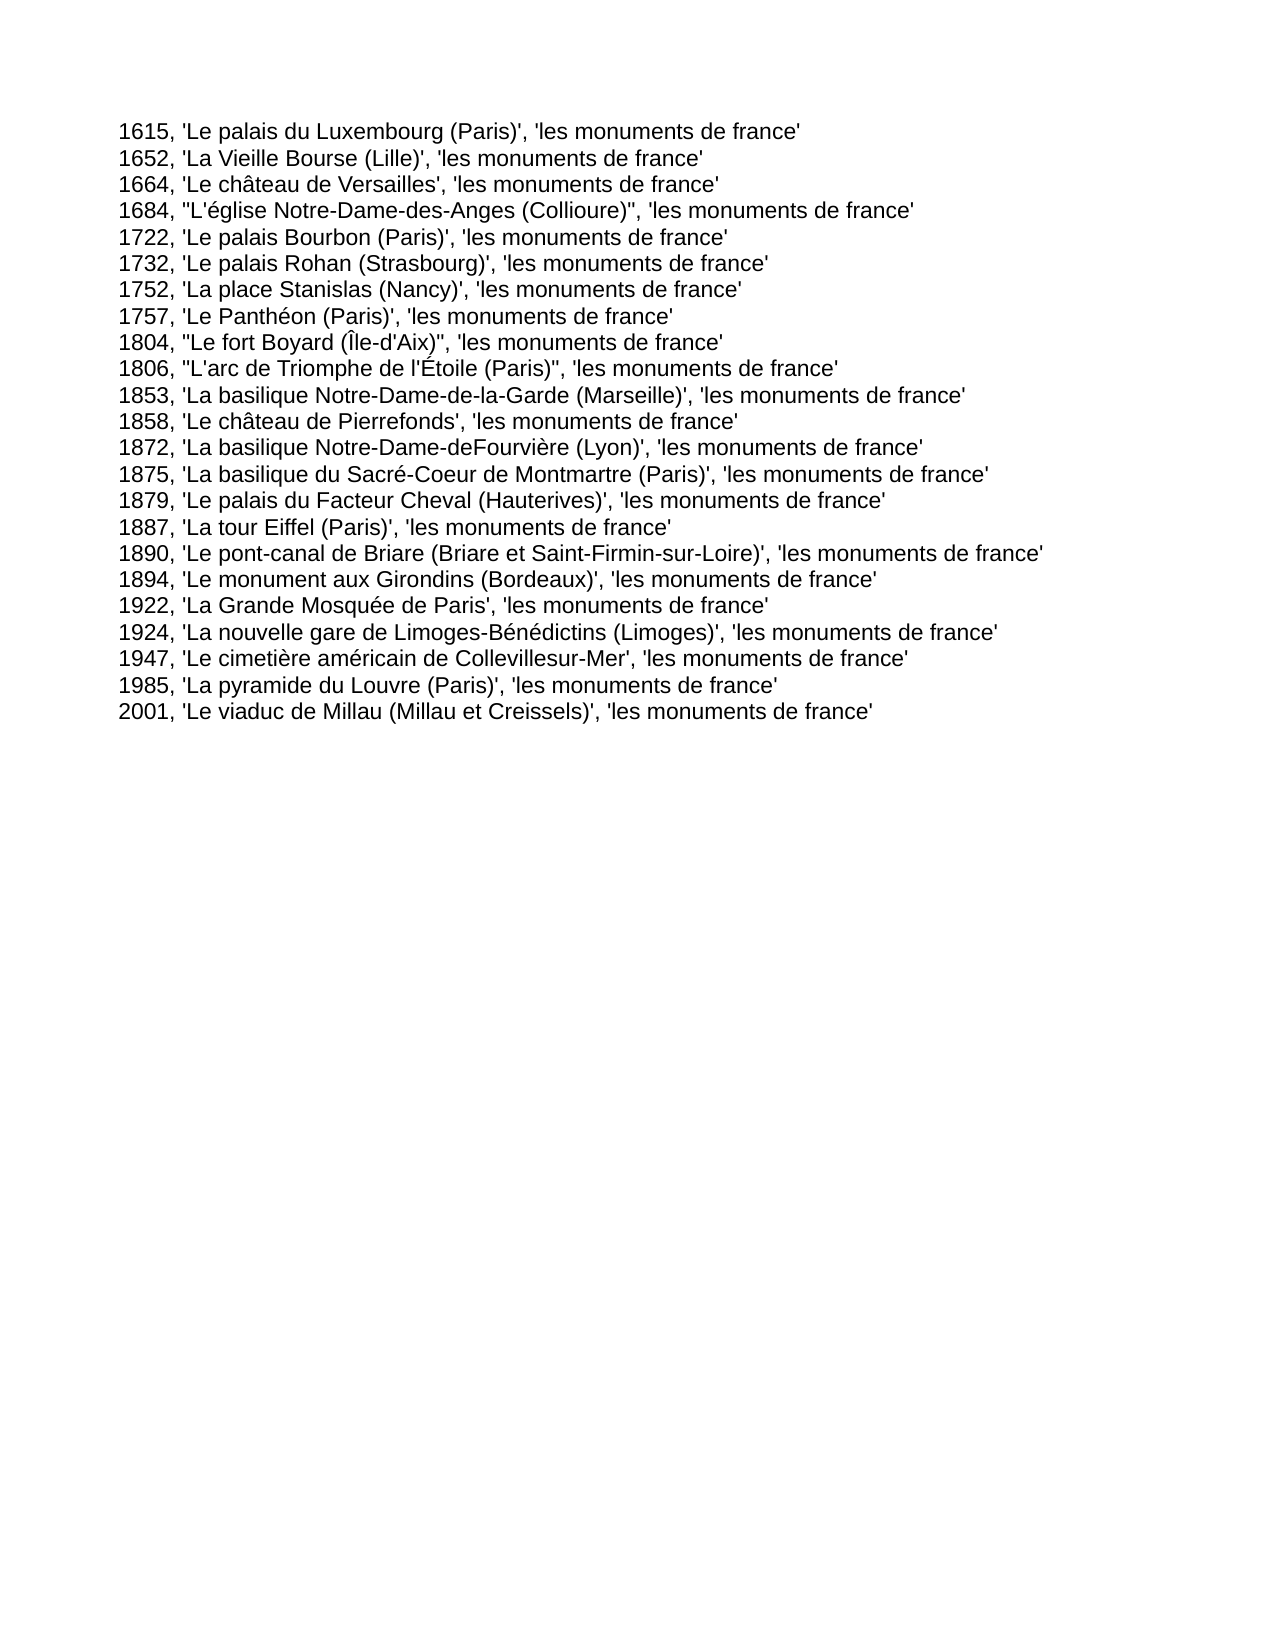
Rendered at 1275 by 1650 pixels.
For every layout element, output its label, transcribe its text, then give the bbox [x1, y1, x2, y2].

text 1664, 'Le château de Versailles', 'les monuments de france' [118, 171, 1157, 197]
text 1757, 'Le Panthéon (Paris)', 'les monuments de france' [118, 303, 1157, 329]
text 2001, 'Le viaduc de Millau (Millau et Creissels)', 'les monuments de france' [118, 698, 1157, 724]
text 1752, 'La place Stanislas (Nancy)', 'les monuments de france' [118, 276, 1157, 303]
text 1722, 'Le palais Bourbon (Paris)', 'les monuments de france' [118, 223, 1157, 250]
text 1853, 'La basilique Notre-Dame-de-la-Garde (Marseille)', 'les monuments de france' [118, 382, 1157, 408]
text 1947, 'Le cimetière américain de Collevillesur-Mer', 'les monuments de france' [118, 645, 1157, 672]
text 1615, 'Le palais du Luxembourg (Paris)', 'les monuments de france' [118, 118, 1157, 144]
text 1887, 'La tour Eiffel (Paris)', 'les monuments de france' [118, 513, 1157, 540]
text 1924, 'La nouvelle gare de Limoges-Bénédictins (Limoges)', 'les monuments de france' [118, 619, 1157, 645]
text 1879, 'Le palais du Facteur Cheval (Hauterives)', 'les monuments de france' [118, 487, 1157, 513]
text 1804, "Le fort Boyard (Île-d'Aix)", 'les monuments de france' [118, 329, 1157, 355]
text 1922, 'La Grande Mosquée de Paris', 'les monuments de france' [118, 592, 1157, 619]
text 1652, 'La Vieille Bourse (Lille)', 'les monuments de france' [118, 144, 1157, 171]
text 1732, 'Le palais Rohan (Strasbourg)', 'les monuments de france' [118, 250, 1157, 276]
text 1894, 'Le monument aux Girondins (Bordeaux)', 'les monuments de france' [118, 566, 1157, 592]
text 1875, 'La basilique du Sacré-Coeur de Montmartre (Paris)', 'les monuments de france' [118, 461, 1157, 487]
text 1858, 'Le château de Pierrefonds', 'les monuments de france' [118, 408, 1157, 434]
text 1985, 'La pyramide du Louvre (Paris)', 'les monuments de france' [118, 672, 1157, 698]
text 1890, 'Le pont-canal de Briare (Briare et Saint-Firmin-sur-Loire)', 'les monuments de france' [118, 540, 1157, 566]
text 1684, "L'église Notre-Dame-des-Anges (Collioure)", 'les monuments de france' [118, 197, 1157, 223]
text 1872, 'La basilique Notre-Dame-deFourvière (Lyon)', 'les monuments de france' [118, 434, 1157, 461]
text 1806, "L'arc de Triomphe de l'Étoile (Paris)", 'les monuments de france' [118, 355, 1157, 382]
